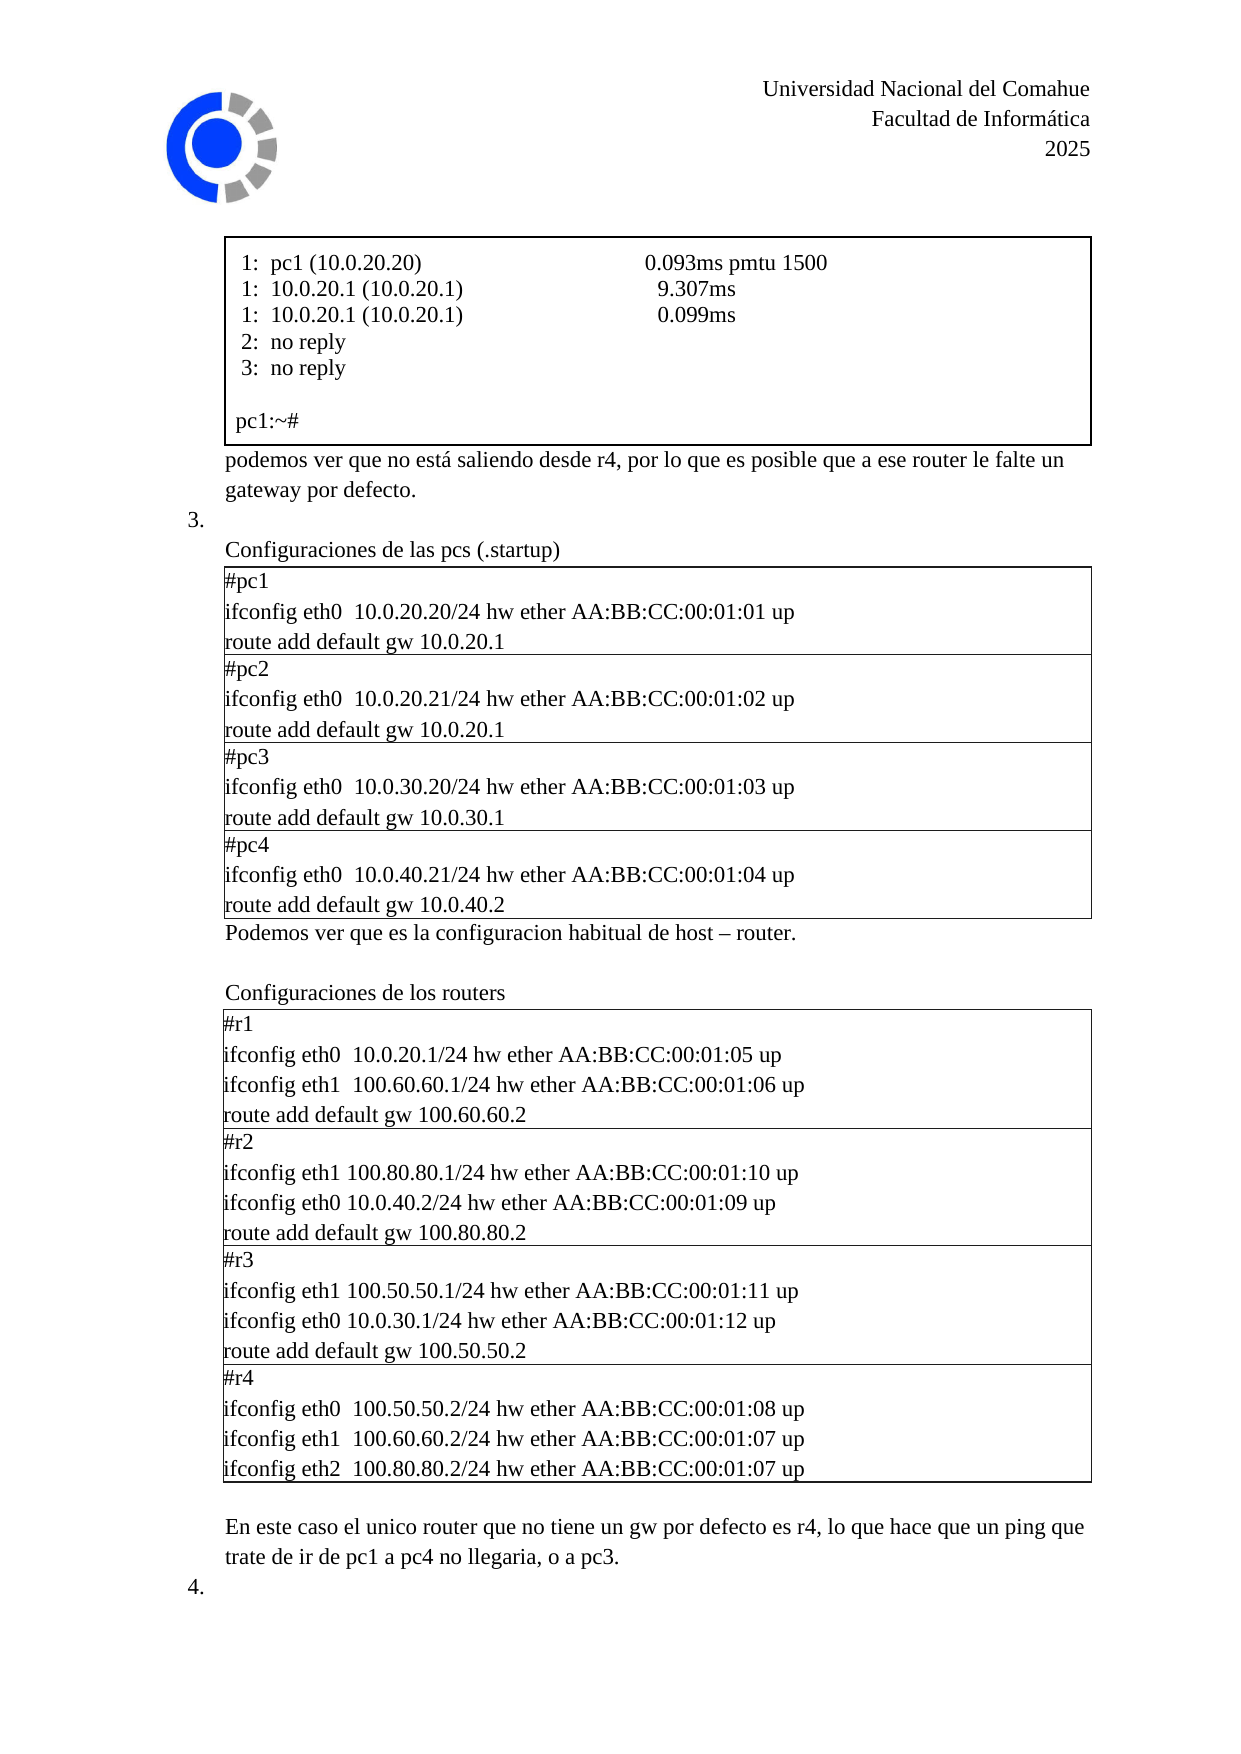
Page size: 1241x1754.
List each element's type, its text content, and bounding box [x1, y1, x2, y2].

table_cell #pc4 ifconfig eth0 10.0.40.21/24 hw ether AA:BB:CC:00:01:04 up route add default gw 10.0.40.2 [225, 831, 1091, 918]
table_cell #pc3 ifconfig eth0 10.0.30.20/24 hw ether AA:BB:CC:00:01:03 up route add default gw 10.0.30.1 [225, 743, 1091, 830]
text Configuraciones de las pcs (.startup) [225, 536, 1090, 563]
table_header 1: pc1 (10.0.20.20) 0.093ms pmtu 1500 1: 10.0.20.1 (10.0.20.1) 9.307ms 1: 10.0.20.1 (10.0.20.1) 0.099ms 2: no reply 3: no reply pc1:~# [226, 238, 1090, 443]
text Configuraciones de los routers [225, 979, 1090, 1006]
table_cell #r3 ifconfig eth1 100.50.50.1/24 hw ether AA:BB:CC:00:01:11 up ifconfig eth0 10.0.30.1/24 hw ether AA:BB:CC:00:01:12 up route add default gw 100.50.50.2 [224, 1246, 1091, 1363]
table_cell #r2 ifconfig eth1 100.80.80.1/24 hw ether AA:BB:CC:00:01:10 up ifconfig eth0 10.0.40.2/24 hw ether AA:BB:CC:00:01:09 up route add default gw 100.80.80.2 [224, 1129, 1091, 1245]
picture [153, 78, 293, 211]
table_header #pc1 ifconfig eth0 10.0.20.20/24 hw ether AA:BB:CC:00:01:01 up route add default gw 10.0.20.1 [225, 568, 1091, 654]
text podemos ver que no está saliendo desde r4, por lo que es posible que a ese router le falte un gateway por defecto. [225, 446, 1090, 502]
table_header #r1 ifconfig eth0 10.0.20.1/24 hw ether AA:BB:CC:00:01:05 up ifconfig eth1 100.60.60.1/24 hw ether AA:BB:CC:00:01:06 up route add default gw 100.60.60.2 [224, 1010, 1091, 1127]
text En este caso el unico router que no tiene un gw por defecto es r4, lo que hace que un ping que trate de ir de pc1 a pc4 no llegaria, o a pc3. [225, 1513, 1090, 1569]
table_cell #r4 ifconfig eth0 100.50.50.2/24 hw ether AA:BB:CC:00:01:08 up ifconfig eth1 100.60.60.2/24 hw ether AA:BB:CC:00:01:07 up ifconfig eth2 100.80.80.2/24 hw ether AA:BB:CC:00:01:07 up [224, 1365, 1091, 1481]
table_cell #pc2 ifconfig eth0 10.0.20.21/24 hw ether AA:BB:CC:00:01:02 up route add default gw 10.0.20.1 [225, 655, 1091, 742]
text Podemos ver que es la configuracion habitual de host – router. [225, 919, 1090, 945]
